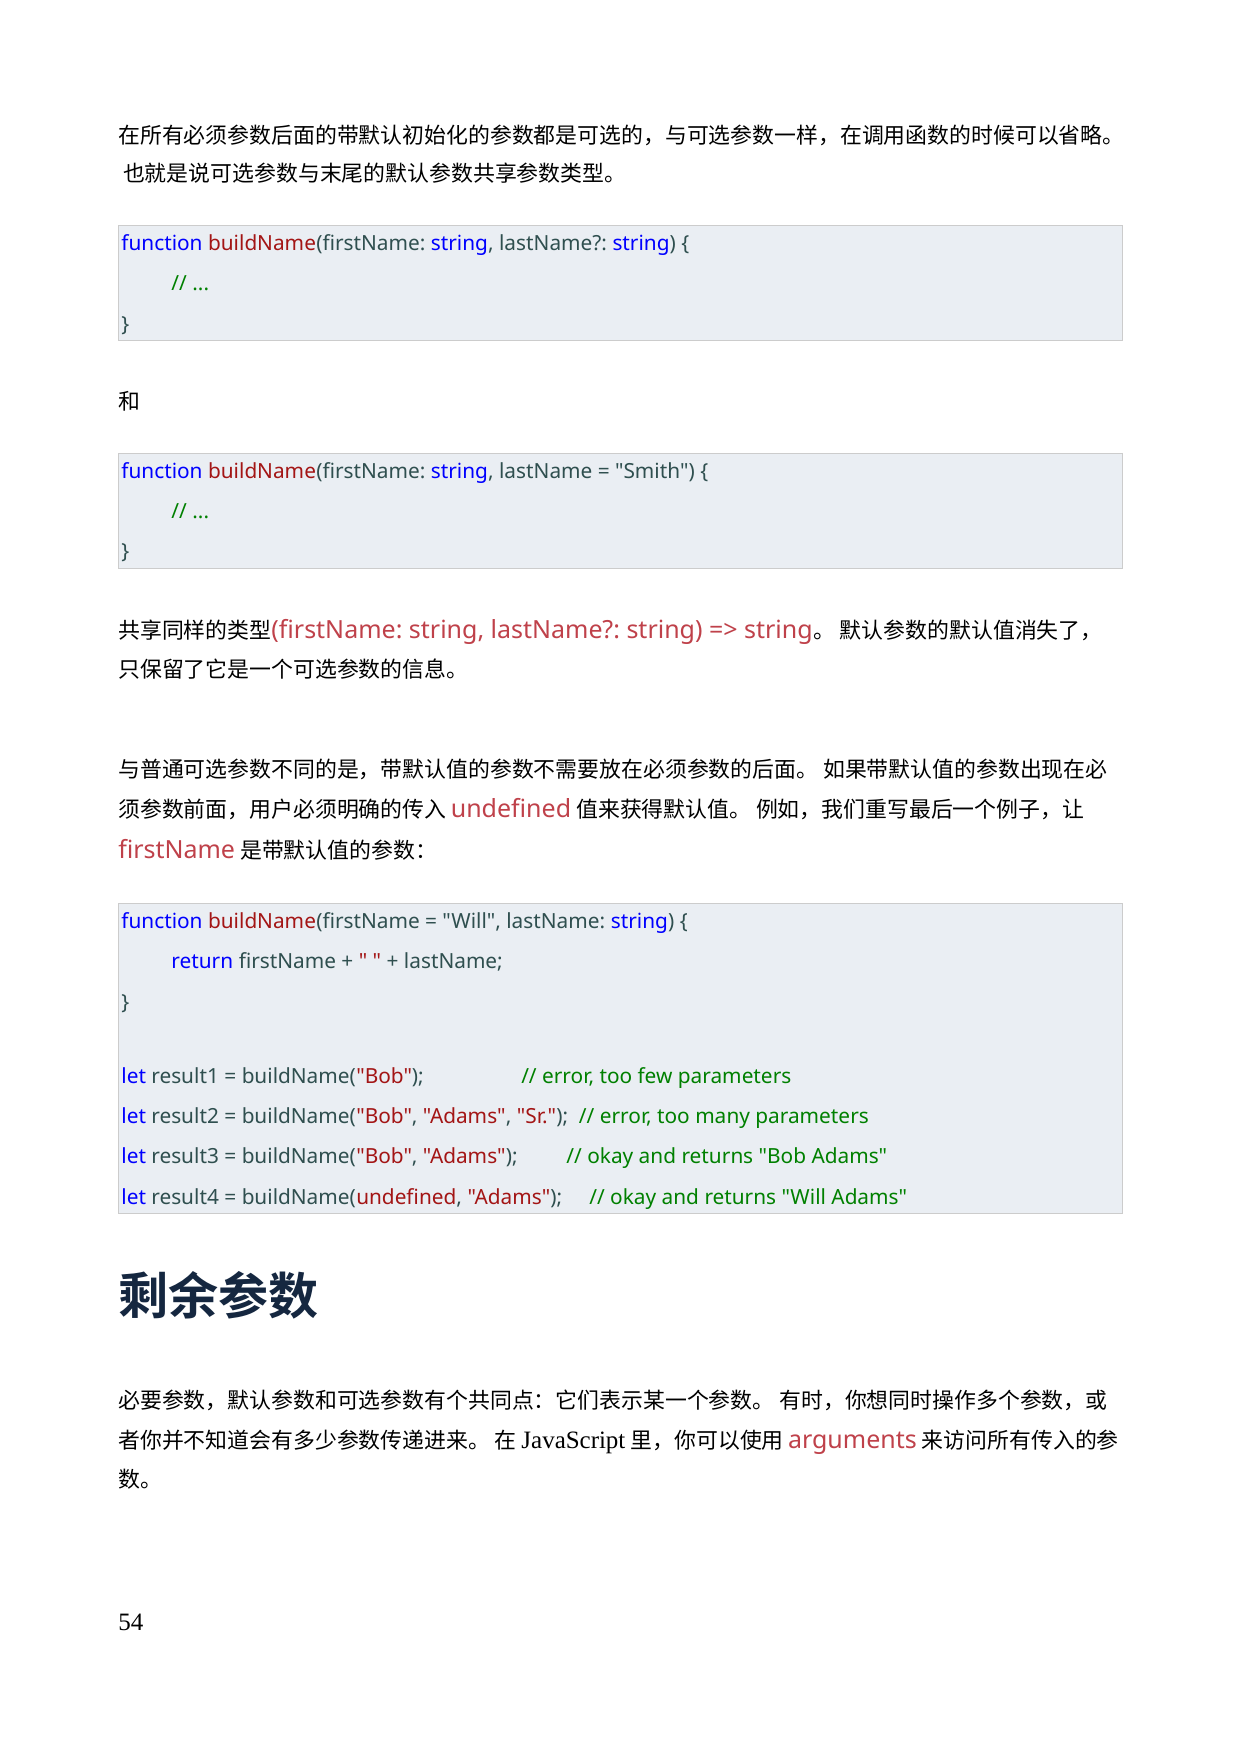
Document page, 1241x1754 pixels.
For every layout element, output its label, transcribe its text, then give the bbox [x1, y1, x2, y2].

text } [119, 534, 1122, 568]
text function buildName(firstName = "Will", lastName: string) { [119, 904, 1122, 935]
text } [119, 306, 1122, 340]
text let result2 = buildName("Bob", "Adams", "Sr."); // error, too many parameters [119, 1098, 1122, 1130]
text // ... [119, 493, 1122, 525]
text 在所有必须参数后面的带默认初始化的参数都是可选的，与可选参数一样，在调用函数的时候可以省略。 也就是说可选参数与末尾的默认参数共享参数类型。 [118, 118, 1122, 188]
text function buildName(firstName: string, lastName?: string) { [119, 226, 1122, 257]
text } [119, 984, 1122, 1016]
text let result1 = buildName("Bob"); // error, too few parameters [119, 1058, 1122, 1089]
text function buildName(firstName: string, lastName = "Smith") { [119, 454, 1122, 484]
text return firstName + " " + lastName; [119, 944, 1122, 975]
subtitle 剩余参数 [118, 1257, 1122, 1329]
text 共享同样的类型(firstName: string, lastName?: string) => string。 默认参数的默认值消失了，只保留了它是一个可选参数的信息。 [118, 611, 1122, 683]
text // ... [119, 266, 1122, 297]
text 与普通可选参数不同的是，带默认值的参数不需要放在必须参数的后面。 如果带默认值的参数出现在必须参数前面，用户必须明确的传入undefined值来获得默认值。 例如，我们重写最后一个例子，让firstName是带默认值的参数： [118, 752, 1122, 865]
text let result4 = buildName(undefined, "Adams"); // okay and returns "Will Adams" [119, 1179, 1122, 1213]
text 和 [118, 384, 1122, 415]
text let result3 = buildName("Bob", "Adams"); // okay and returns "Bob Adams" [119, 1139, 1122, 1170]
text 必要参数，默认参数和可选参数有个共同点：它们表示某一个参数。 有时，你想同时操作多个参数，或者你并不知道会有多少参数传递进来。 在JavaScript里，你可以使用arguments来访问所有传入的参数。 [118, 1383, 1122, 1493]
